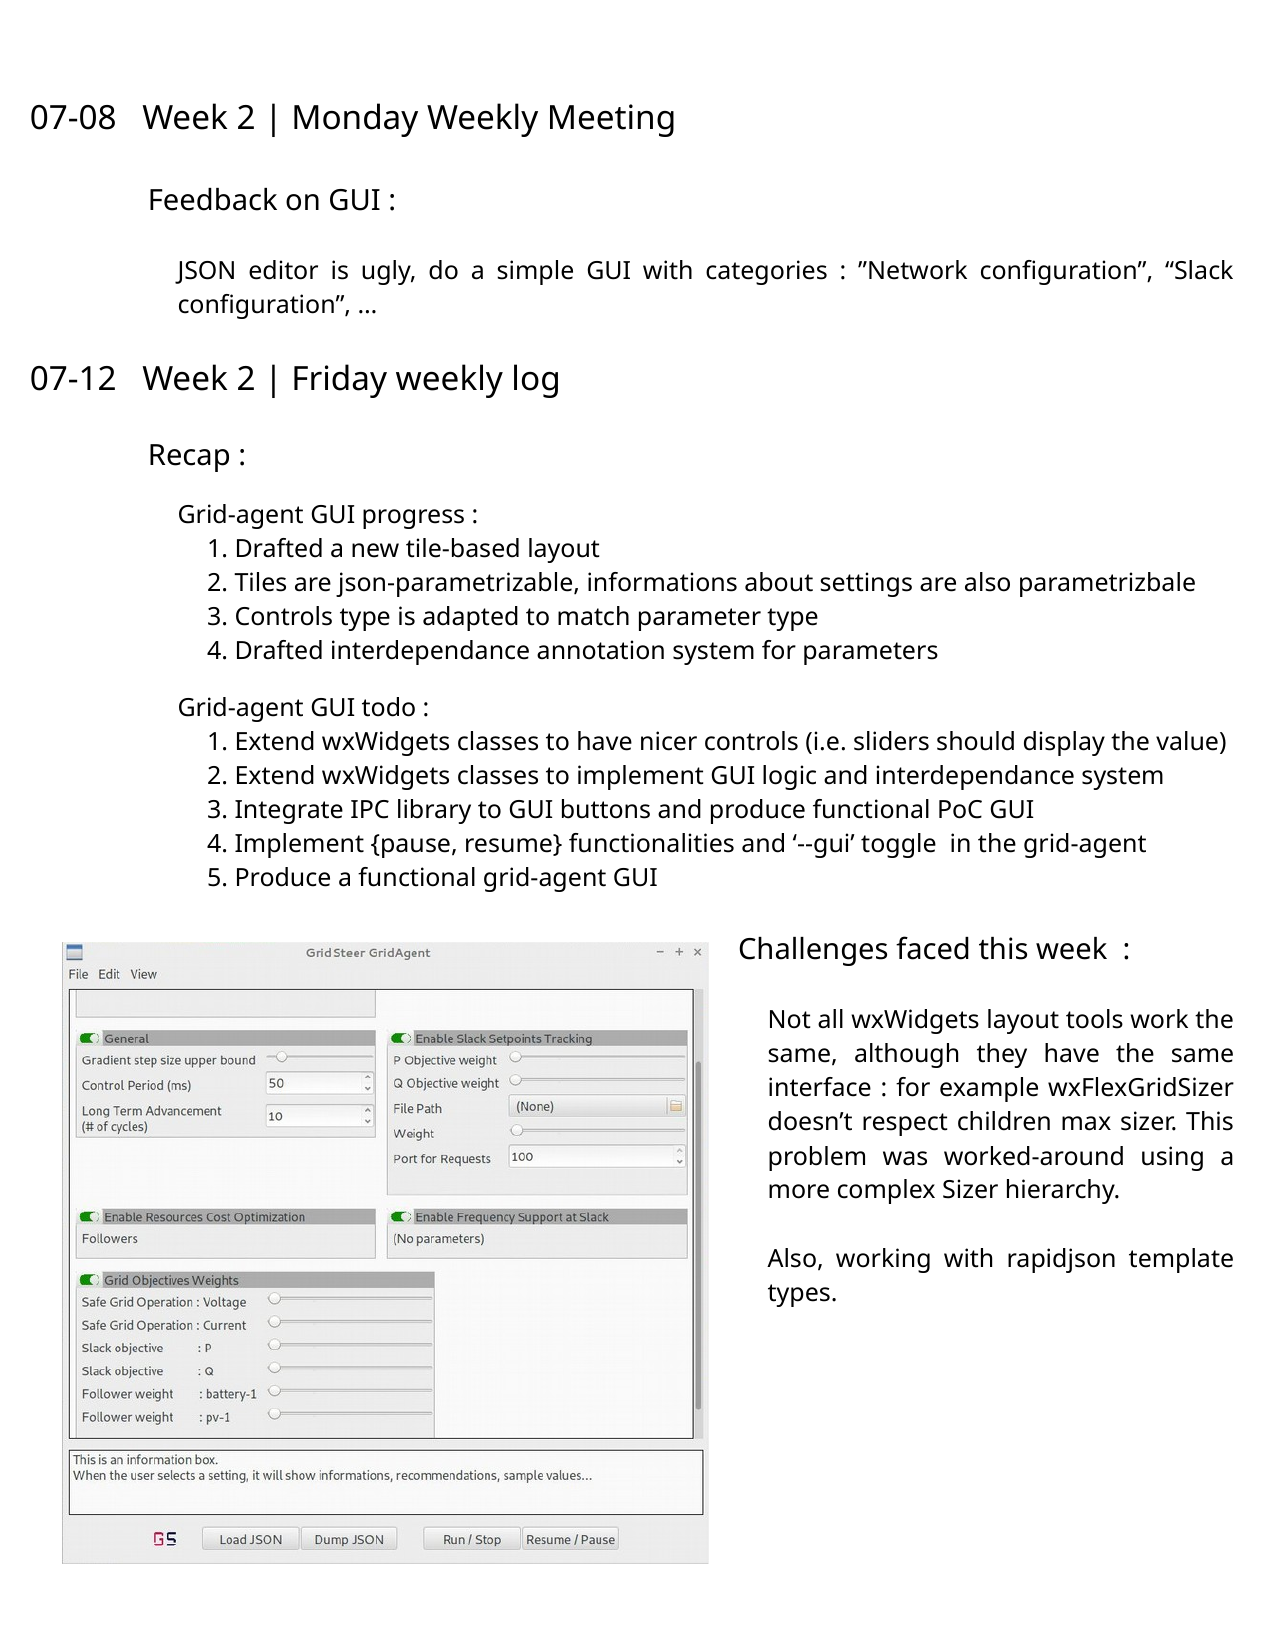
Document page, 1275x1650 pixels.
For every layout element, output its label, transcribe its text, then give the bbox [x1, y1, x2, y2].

text Not all wxWidgets layout tools work the same, although they have the same interface : for example wxFlexGridSizer doesn’t respect children max sizer. This problem was worked-around using a more complex Sizer hierarchy. [709, 1002, 1234, 1206]
picture [62, 942, 709, 1564]
text Recap : [148, 434, 1234, 474]
text 2. Tiles are json-parametrizable, informations about settings are also parametrizbale [177, 565, 1234, 599]
text 3. Integrate IPC library to GUI buttons and produce functional PoC GUI [177, 792, 1234, 826]
text 07-12 Week 2 | Friday weekly log [29, 355, 1234, 400]
text 2. Extend wxWidgets classes to implement GUI logic and interdependance system [177, 758, 1234, 792]
text Grid-agent GUI progress : [177, 497, 1234, 531]
text Challenges faced this week : [148, 928, 1234, 968]
text 1. Drafted a new tile-based layout [177, 531, 1234, 565]
text 4. Implement {pause, resume} functionalities and ‘--gui’ toggle in the grid-agent [177, 826, 1234, 860]
text 07-08 Week 2 | Monday Weekly Meeting [29, 94, 1234, 139]
text Feedback on GUI : [148, 179, 1234, 218]
text Grid-agent GUI todo : [177, 690, 1234, 724]
text 4. Drafted interdependance annotation system for parameters [177, 633, 1234, 667]
text JSON editor is ugly, do a simple GUI with categories : ”Network configuration”, “Slack configuration”, … [177, 253, 1234, 321]
text Also, working with rapidjson template types. [709, 1240, 1234, 1308]
text 3. Controls type is adapted to match parameter type [177, 599, 1234, 633]
text 5. Produce a functional grid-agent GUI [177, 860, 1234, 894]
text 1. Extend wxWidgets classes to have nicer controls (i.e. sliders should display the value) [177, 724, 1234, 758]
